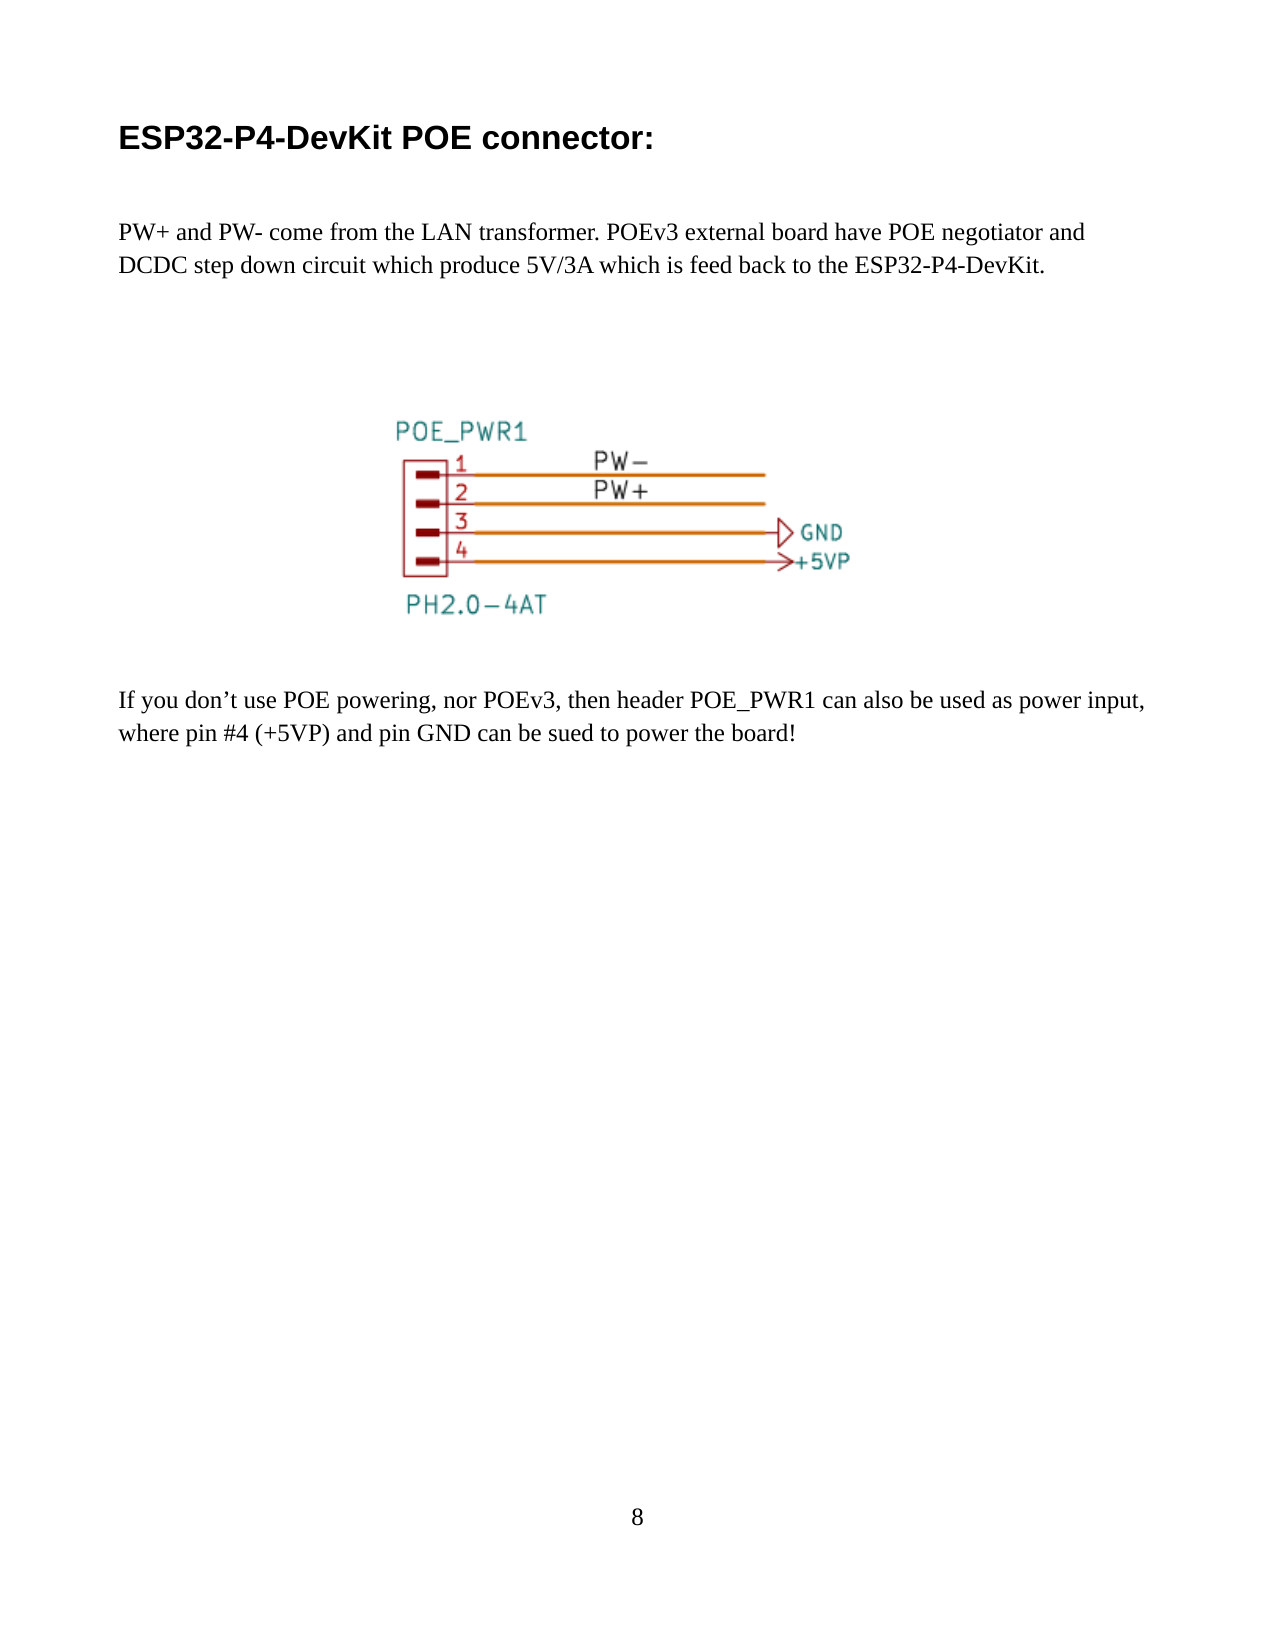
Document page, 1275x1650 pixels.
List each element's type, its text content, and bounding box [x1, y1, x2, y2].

text PW+ and PW- come from the LAN transformer. POEv3 external board have POE negotiator and DCDC step down circuit which produce 5V/3A which is feed back to the ESP32-P4-DevKit. [118, 217, 1157, 279]
text If you don’t use POE powering, nor POEv3, then header POE_PWR1 can also be used as power input, where pin #4 (+5VP) and pin GND can be sued to power the board! [118, 345, 1157, 747]
picture [352, 369, 903, 681]
subtitle ESP32-P4-DevKit POE connector: [118, 118, 1157, 157]
